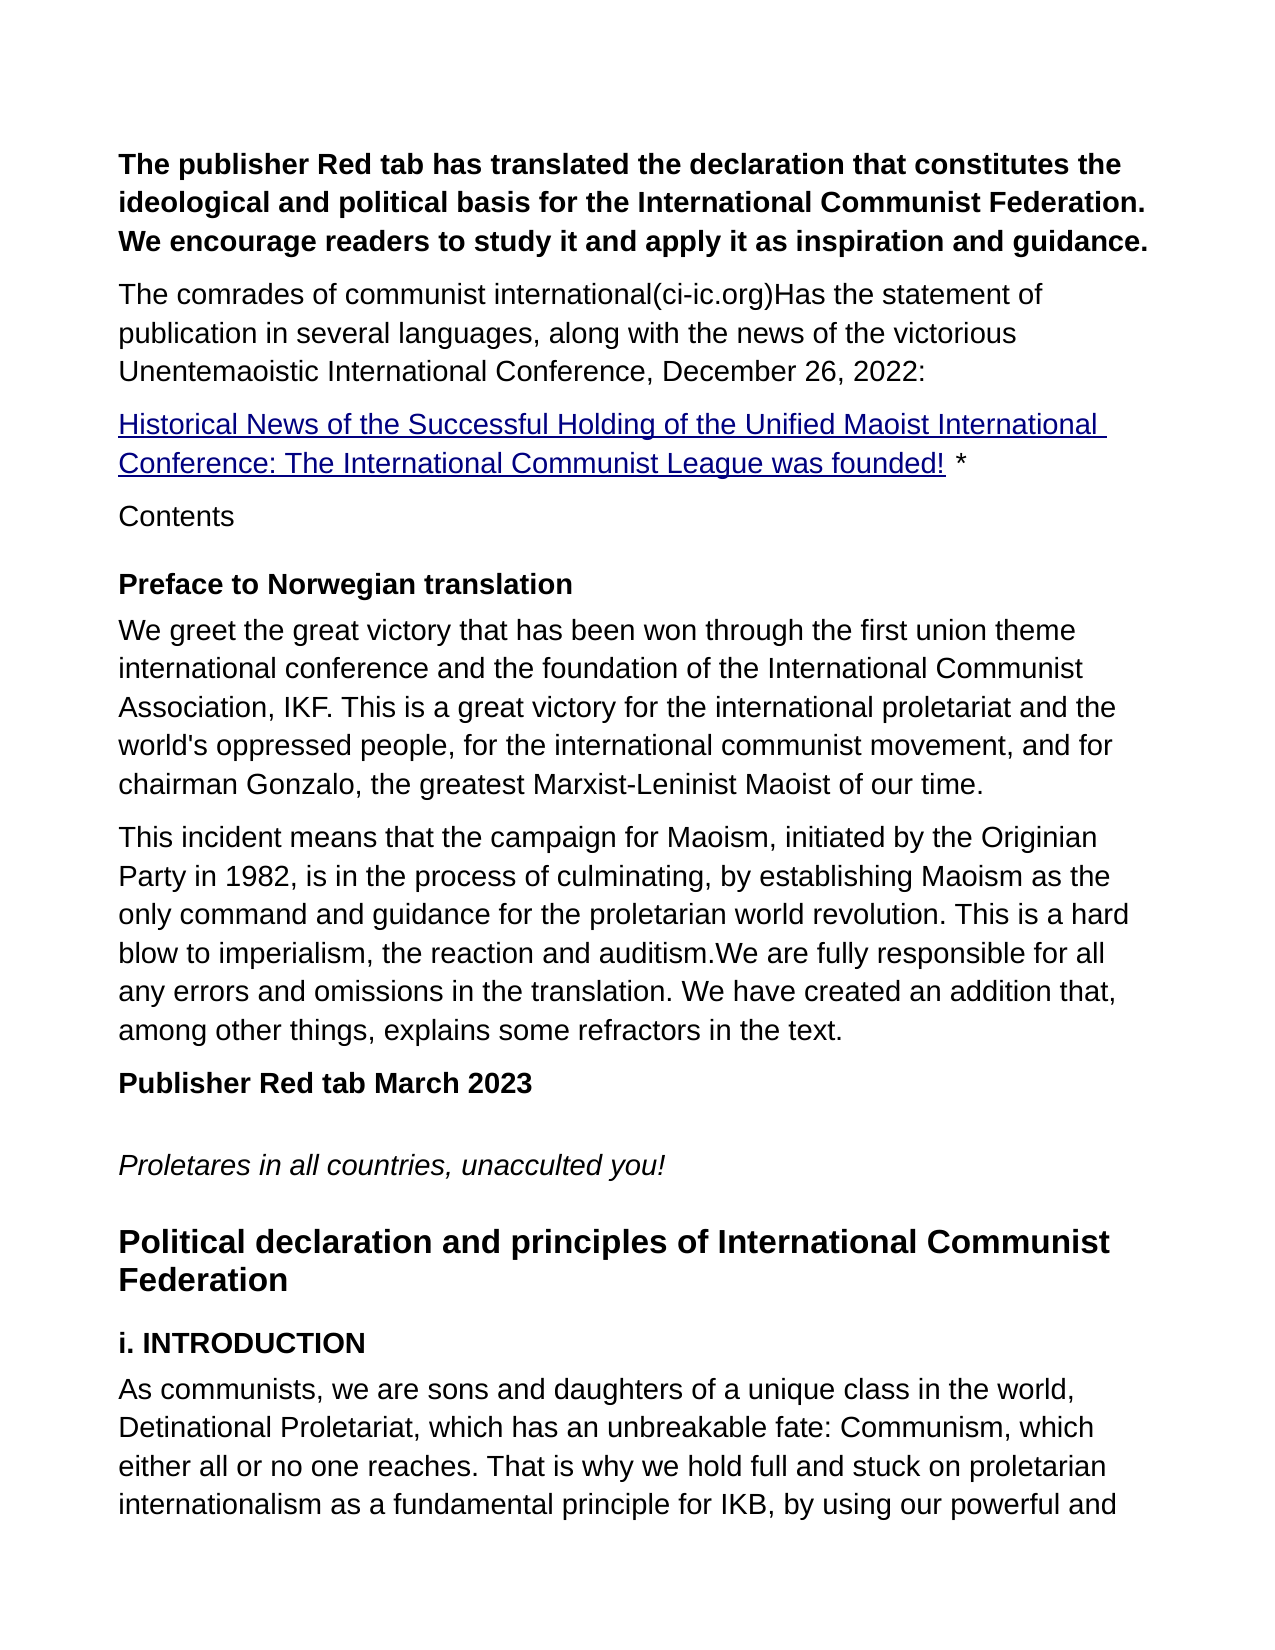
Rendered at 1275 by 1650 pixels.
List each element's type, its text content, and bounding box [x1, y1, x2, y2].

text We greet the great victory that has been won through the first union theme international conference and the foundation of the International Communist Association, IKF. This is a great victory for the international proletariat and the world's oppressed people, for the international communist movement, and for chairman Gonzalo, the greatest Marxist-Leninist Maoist of our time. [118, 613, 1157, 800]
text Contents [118, 499, 1157, 532]
text The comrades of communist international(ci-ic.org)Has the statement of publication in several languages, along with the news of the victorious Unentemaoistic International Conference, December 26, 2022: [118, 277, 1157, 388]
subtitle Political declaration and principles of International Communist Federation [118, 1222, 1157, 1298]
text Proletares in all countries, unacculted you! [118, 1148, 1157, 1181]
text As communists, we are sons and daughters of a unique class in the world, Detinational Proletariat, which has an unbreakable fate: Communism, which either all or no one reaches. That is why we hold full and stuck on proletarian internationalism as a fundamental principle for IKB, by using our powerful and [118, 1372, 1157, 1521]
text This incident means that the campaign for Maoism, initiated by the Originian Party in 1982, is in the process of culminating, by establishing Maoism as the only command and guidance for the proletarian world revolution. This is a hard blow to imperialism, the reaction and auditism.We are fully responsible for all any errors and omissions in the translation. We have created an addition that, among other things, explains some refractors in the text. [118, 820, 1157, 1046]
text Publisher Red tab March 2023 [118, 1066, 1157, 1099]
text The publisher Red tab has translated the declaration that constitutes the ideological and political basis for the International Communist Federation. We encourage readers to study it and apply it as inspiration and guidance. [118, 147, 1157, 257]
subtitle i. INTRODUCTION [118, 1326, 1157, 1359]
subtitle Preface to Norwegian translation [118, 567, 1157, 600]
text Historical News of the Successful Holding of the Unified Maoist International Conference: The International Communist League was founded! * [118, 407, 1157, 479]
